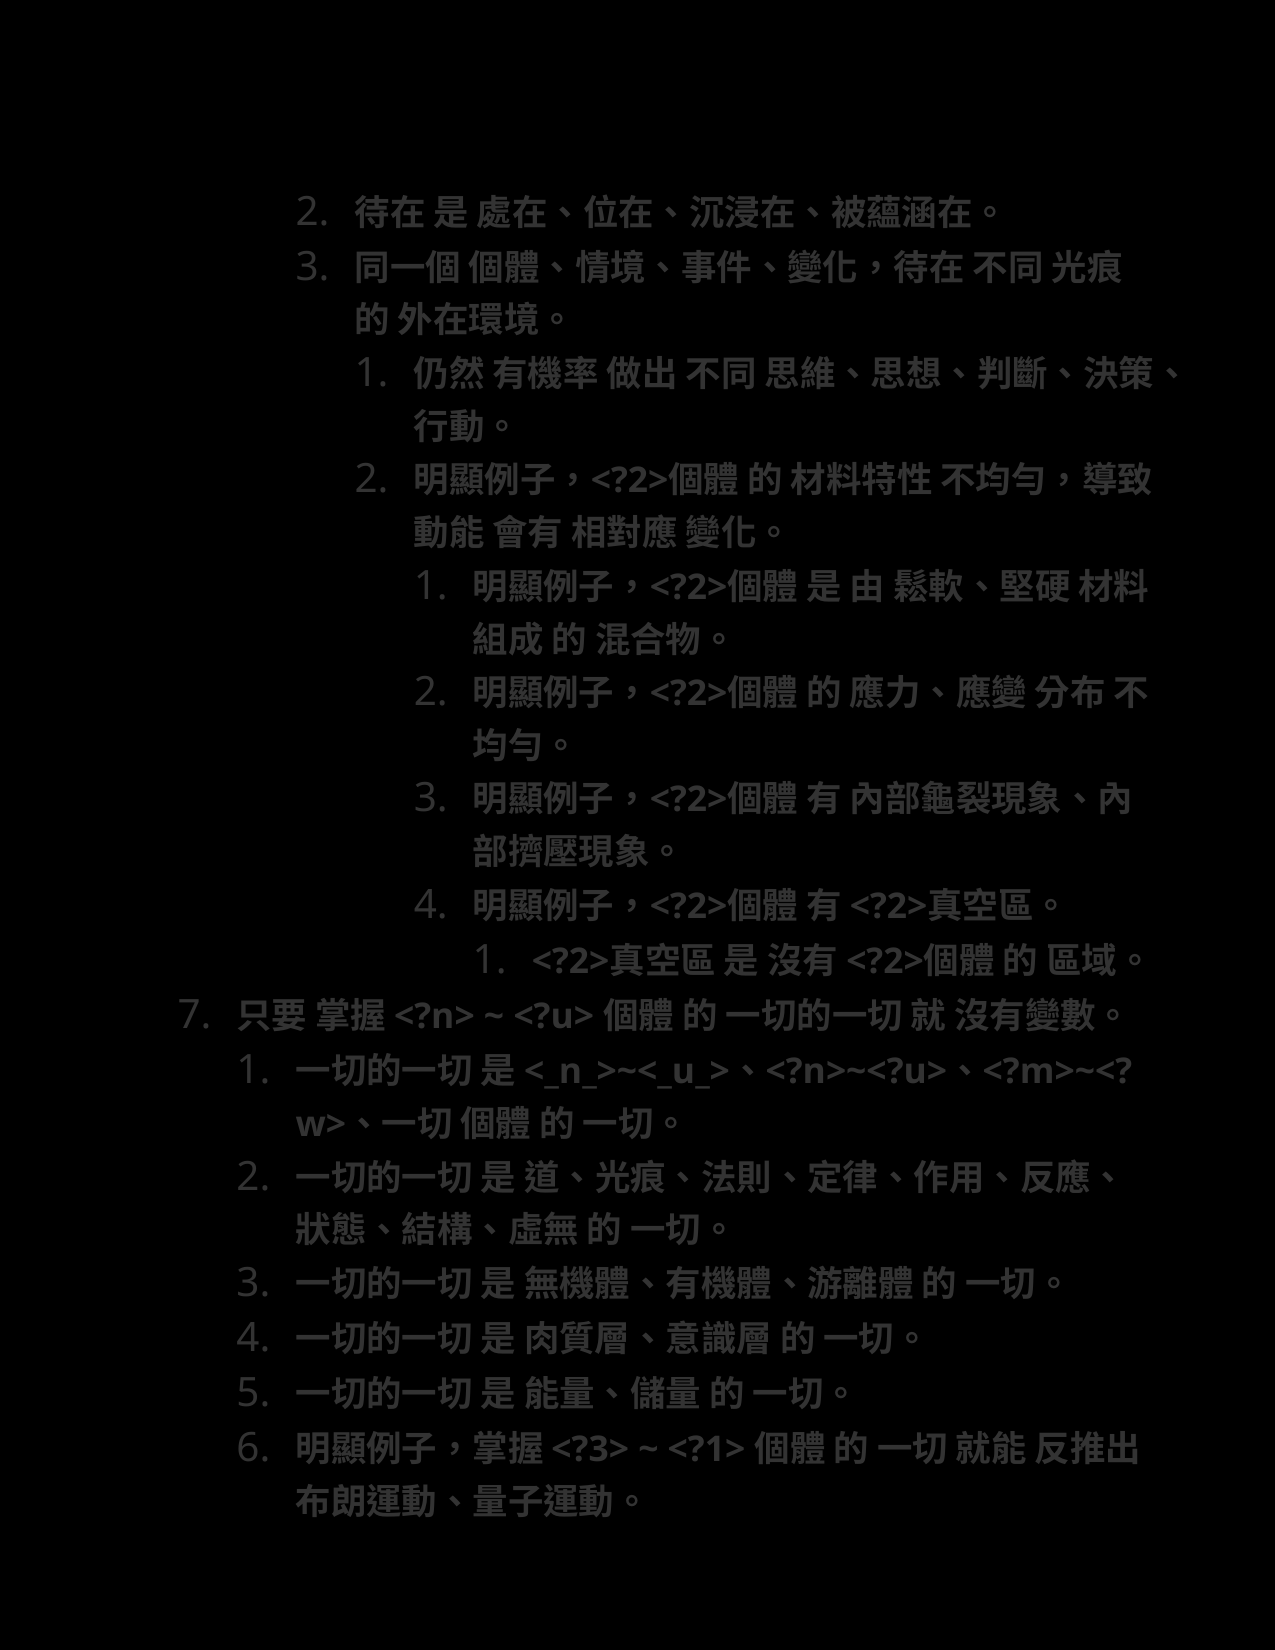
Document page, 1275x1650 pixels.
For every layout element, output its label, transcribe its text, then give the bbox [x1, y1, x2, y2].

list 明顯例子，<?2>個體 有 內部龜裂現象、內部擠壓現象。 [413, 768, 1157, 875]
list 一切的一切 是 道、光痕、法則、定律、作用、反應、狀態、結構、虛無 的 一切。 [236, 1147, 1157, 1253]
list 仍然 有機率 做出 不同 思維、思想、判斷、決策、行動。 [354, 343, 1157, 449]
list 一切的一切 是 無機體、有機體、游離體 的 一切。 [236, 1253, 1157, 1308]
list 一切的一切 是 <_n_>~<_u_>、<?n>~<?u>、<?m>~<?w>、一切 個體 的 一切。 [236, 1040, 1157, 1147]
list 明顯例子，<?2>個體 的 應力、應變 分布 不均勻。 [413, 662, 1157, 768]
list 一切的一切 是 肉質層、意識層 的 一切。 [236, 1308, 1157, 1363]
list 只要 掌握 <?n> ~ <?u> 個體 的 一切的一切 就 沒有變數。 [177, 985, 1157, 1040]
list 一切的一切 是 能量、儲量 的 一切。 [236, 1363, 1157, 1418]
list 明顯例子，掌握 <?3> ~ <?1> 個體 的 一切 就能 反推出 布朗運動、量子運動。 [236, 1418, 1157, 1525]
list 同一個 個體、情境、事件、變化，待在 不同 光痕 的 外在環境。 [295, 237, 1157, 343]
list 待在 是 處在、位在、沉浸在、被蘊涵在。 [295, 182, 1157, 237]
list 明顯例子，<?2>個體 是 由 鬆軟、堅硬 材料 組成 的 混合物。 [413, 556, 1157, 662]
list 明顯例子，<?2>個體 的 材料特性 不均勻，導致 動能 會有 相對應 變化。 [354, 449, 1157, 556]
list 明顯例子，<?2>個體 有 <?2>真空區。 [413, 875, 1157, 930]
list <?2>真空區 是 沒有 <?2>個體 的 區域。 [472, 930, 1157, 985]
